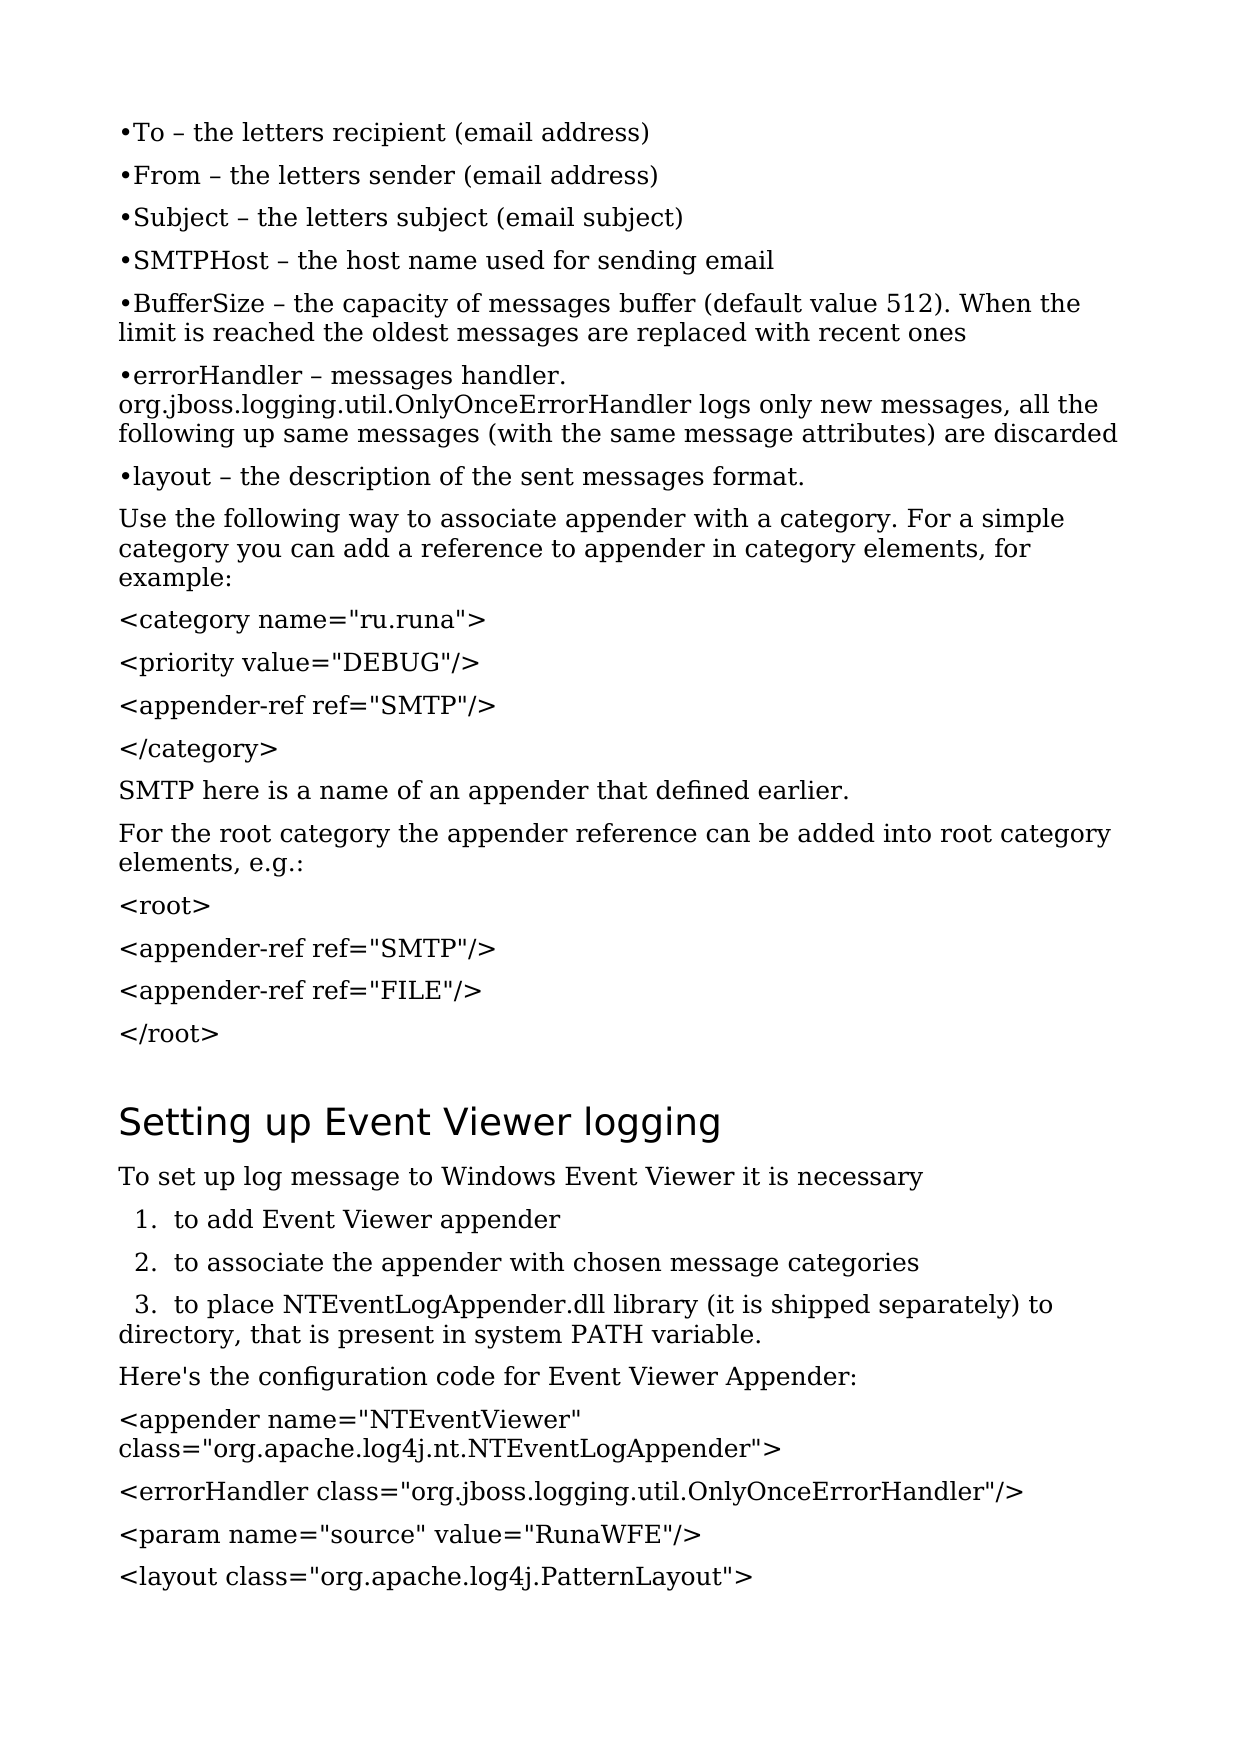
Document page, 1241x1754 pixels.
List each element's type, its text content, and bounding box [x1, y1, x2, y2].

list SMTPHost – the host name used for sending email [118, 246, 1122, 275]
list layout – the description of the sent messages format. [118, 462, 1122, 491]
text </root> [118, 1019, 1122, 1048]
text <appender-ref ref="SMTP"/> [118, 934, 1122, 963]
text SMTP here is a name of an appender that defined earlier. [118, 776, 1122, 806]
list to associate the appender with chosen message categories [118, 1248, 1122, 1277]
text <appender name="NTEventViewer" class="org.apache.log4j.nt.NTEventLogAppender"> [118, 1405, 1122, 1463]
text For the root category the appender reference can be added into root category elements, e.g.: [118, 819, 1122, 877]
text <appender-ref ref="SMTP"/> [118, 691, 1122, 720]
text <category name="ru.runa"> [118, 606, 1122, 635]
list To – the letters recipient (email address) [118, 118, 1122, 147]
text To set up log message to Windows Event Viewer it is necessary [118, 1162, 1122, 1192]
text <root> [118, 891, 1122, 920]
text <layout class="org.apache.log4j.PatternLayout"> [118, 1562, 1122, 1592]
text Use the following way to associate appender with a category. For a simple category you can add a reference to appender in category elements, for example: [118, 504, 1122, 592]
list to add Event Viewer appender [118, 1205, 1122, 1234]
text <priority value="DEBUG"/> [118, 648, 1122, 677]
text <appender-ref ref="FILE"/> [118, 976, 1122, 1006]
text <param name="source" value="RunaWFE"/> [118, 1520, 1122, 1549]
list Subject – the letters subject (email subject) [118, 203, 1122, 233]
list BufferSize – the capacity of messages buffer (default value 512). When the limit is reached the oldest messages are replaced with recent ones [118, 289, 1122, 347]
text <errorHandler class="org.jboss.logging.util.OnlyOnceErrorHandler"/> [118, 1477, 1122, 1506]
subtitle Setting up Event Viewer logging [118, 1101, 1122, 1144]
text </category> [118, 734, 1122, 763]
list errorHandler – messages handler. org.jboss.logging.util.OnlyOnceErrorHandler logs only new messages, all the following up same messages (with the same message attributes) are discarded [118, 361, 1122, 448]
text Here's the configuration code for Event Viewer Appender: [118, 1362, 1122, 1392]
list From – the letters sender (email address) [118, 161, 1122, 190]
list to place NTEventLogAppender.dll library (it is shipped separately) to directory, that is present in system PATH variable. [118, 1291, 1122, 1349]
